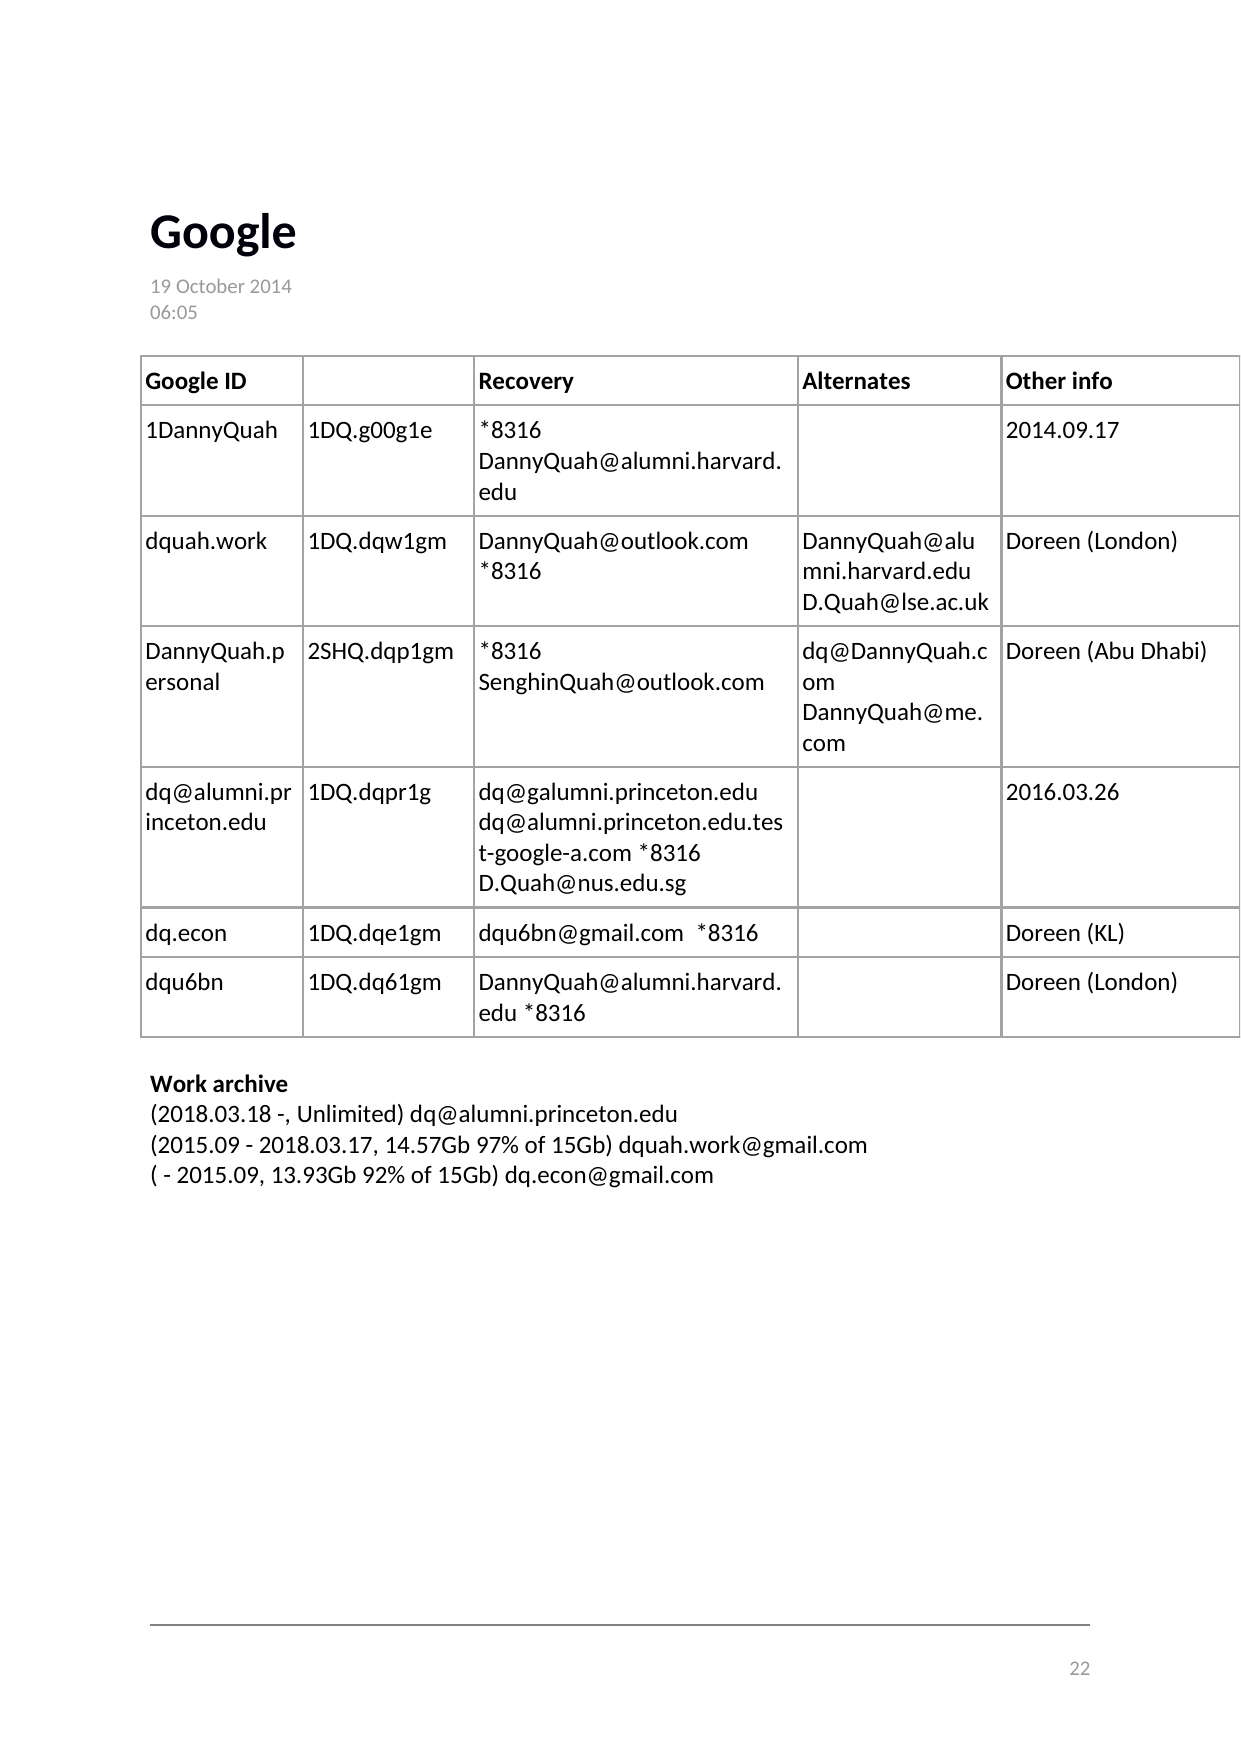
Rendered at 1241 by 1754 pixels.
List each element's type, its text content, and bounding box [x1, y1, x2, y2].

table_cell Doreen (London) [1003, 517, 1239, 625]
text 06:05 [150, 299, 1090, 324]
table_cell DannyQuah.personal [142, 627, 302, 766]
text ( - 2015.09, 13.93Gb 92% of 15Gb) dq.econ@gmail.com [150, 1160, 1090, 1190]
table_cell dq@alumni.princeton.edu [142, 768, 302, 906]
table_cell 1DQ.dqe1gm [304, 909, 473, 956]
table_cell dq@galumni.princeton.edu dq@alumni.princeton.edu.test-google-a.com *8316 D.Quah@nus.edu.sg [475, 768, 797, 906]
table_cell *8316 DannyQuah@alumni.harvard.edu [475, 406, 797, 514]
table_cell DannyQuah@outlook.com *8316 [475, 517, 797, 625]
text Work archive [150, 1068, 1090, 1099]
table_cell *8316 SenghinQuah@outlook.com [475, 627, 797, 766]
table_cell 1DQ.dqpr1g [304, 768, 473, 906]
table_cell [799, 909, 1000, 956]
table_cell dqu6bn@gmail.com *8316 [475, 909, 797, 956]
table_header [304, 357, 473, 404]
table_cell 1DQ.dqw1gm [304, 517, 473, 625]
table_cell dquah.work [142, 517, 302, 625]
text (2018.03.18 -, Unlimited) dq@alumni.princeton.edu [150, 1099, 1090, 1129]
text (2015.09 - 2018.03.17, 14.57Gb 97% of 15Gb) dquah.work@gmail.com [150, 1129, 1090, 1160]
table_cell [799, 406, 1000, 514]
table_cell 1DQ.dq61gm [304, 958, 473, 1036]
table_cell Doreen (London) [1003, 958, 1239, 1036]
subtitle Google [150, 200, 1090, 261]
table_cell Doreen (KL) [1003, 909, 1239, 956]
table_header Alternates [799, 357, 1000, 404]
table_cell [799, 958, 1000, 1036]
table_cell 2016.03.26 [1003, 768, 1239, 906]
table_cell dq@DannyQuah.com DannyQuah@me.com [799, 627, 1000, 766]
table_cell DannyQuah@alumni.harvard.edu D.Quah@lse.ac.uk [799, 517, 1000, 625]
table_cell 2014.09.17 [1003, 406, 1239, 514]
table_cell 1DannyQuah [142, 406, 302, 514]
table_cell Doreen (Abu Dhabi) [1003, 627, 1239, 766]
text 19 October 2014 [150, 273, 1090, 299]
table_cell 1DQ.g00g1e [304, 406, 473, 514]
table_cell DannyQuah@alumni.harvard.edu *8316 [475, 958, 797, 1036]
table_header Google ID [142, 357, 302, 404]
table_cell dqu6bn [142, 958, 302, 1036]
table_cell dq.econ [142, 909, 302, 956]
table_cell [799, 768, 1000, 906]
table_header Other info [1003, 357, 1239, 404]
table_cell 2SHQ.dqp1gm [304, 627, 473, 766]
table_header Recovery [475, 357, 797, 404]
